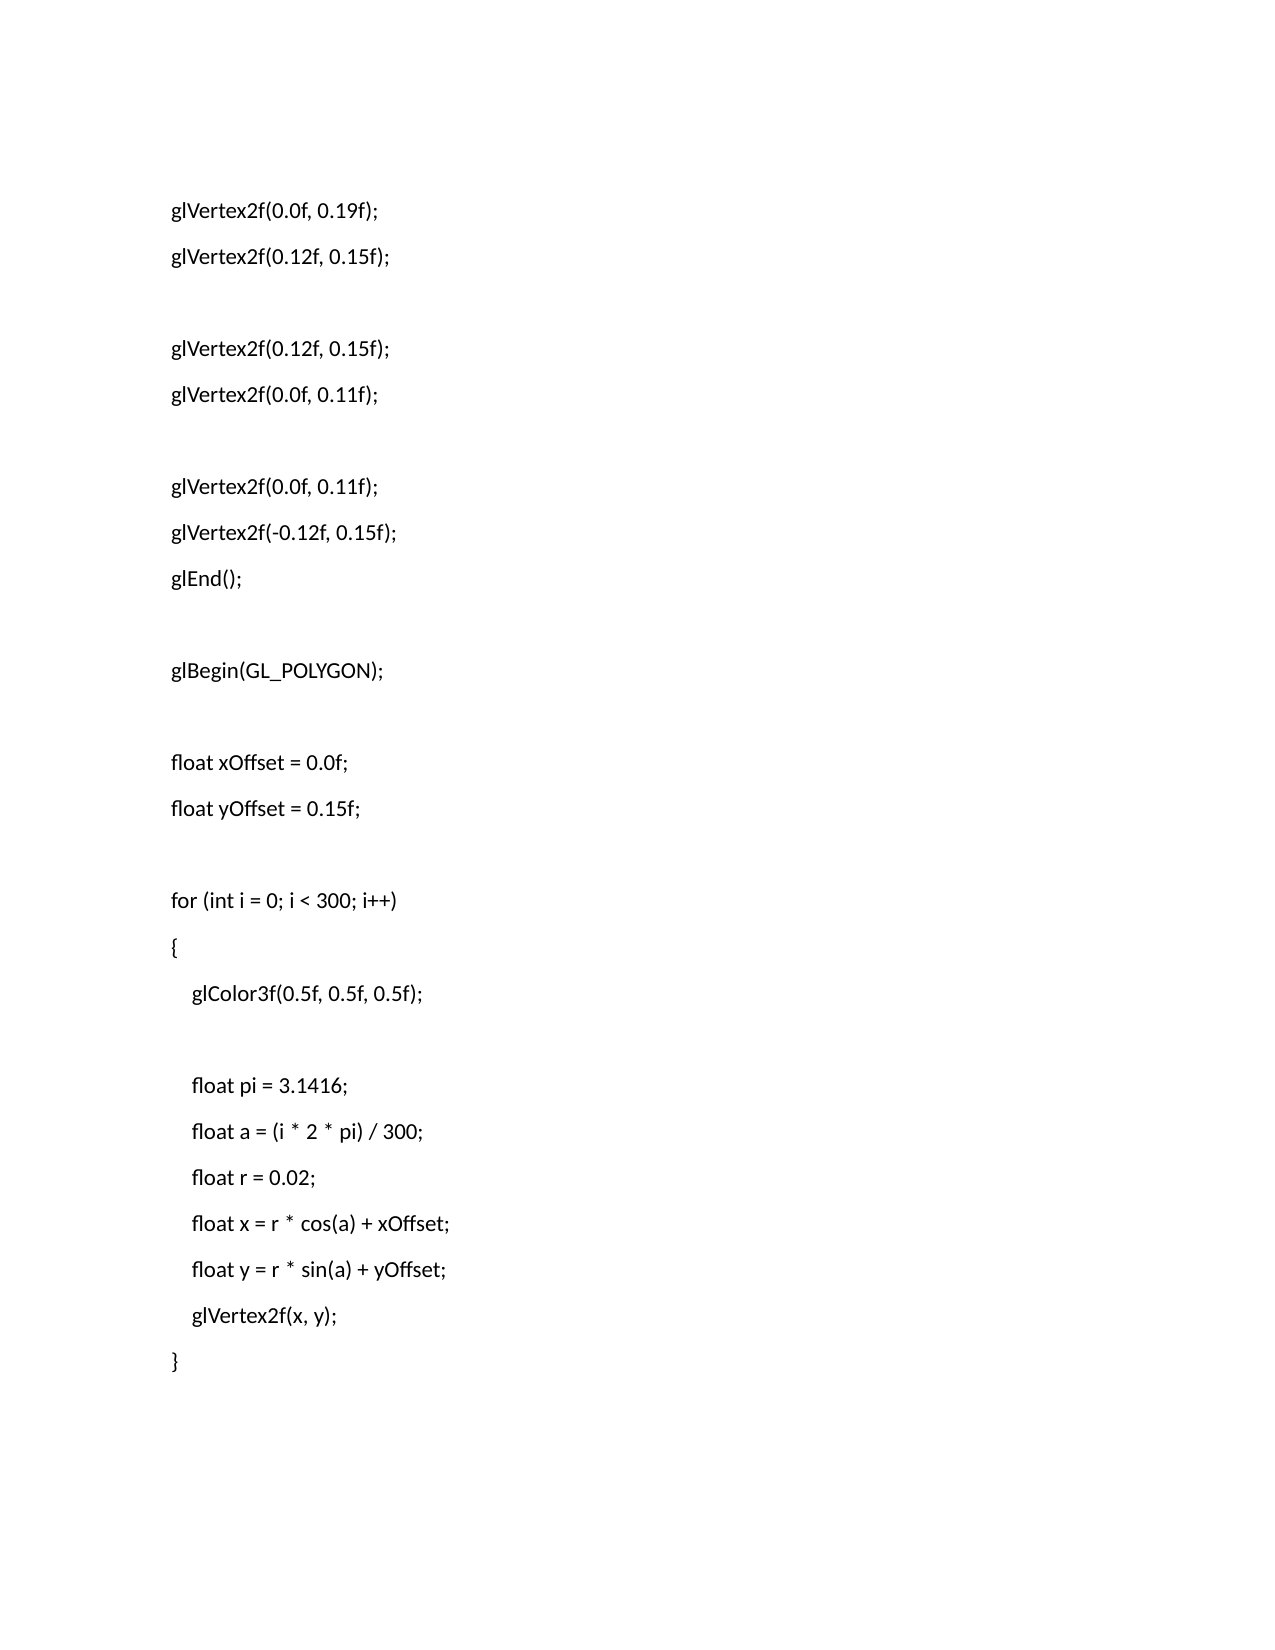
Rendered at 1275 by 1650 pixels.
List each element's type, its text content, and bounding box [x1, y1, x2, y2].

text float a = (i * 2 * pi) / 300; [150, 1117, 1125, 1145]
text glColor3f(0.5f, 0.5f, 0.5f); [150, 979, 1125, 1007]
text } [150, 1347, 1125, 1375]
text float y = r * sin(a) + yOffset; [150, 1255, 1125, 1283]
text glVertex2f(0.12f, 0.15f); [150, 334, 1125, 362]
text glVertex2f(0.0f, 0.11f); [150, 472, 1125, 500]
text glVertex2f(-0.12f, 0.15f); [150, 518, 1125, 546]
text { [150, 933, 1125, 961]
text float x = r * cos(a) + xOffset; [150, 1209, 1125, 1237]
text float r = 0.02; [150, 1163, 1125, 1191]
text glEnd(); [150, 564, 1125, 592]
text glVertex2f(x, y); [150, 1301, 1125, 1329]
text float xOffset = 0.0f; [150, 748, 1125, 777]
text float pi = 3.1416; [150, 1071, 1125, 1099]
text glVertex2f(0.0f, 0.19f); [150, 196, 1125, 224]
text glVertex2f(0.0f, 0.11f); [150, 380, 1125, 408]
text glVertex2f(0.12f, 0.15f); [150, 242, 1125, 270]
text float yOffset = 0.15f; [150, 794, 1125, 823]
text for (int i = 0; i < 300; i++) [150, 887, 1125, 915]
text glBegin(GL_POLYGON); [150, 656, 1125, 684]
